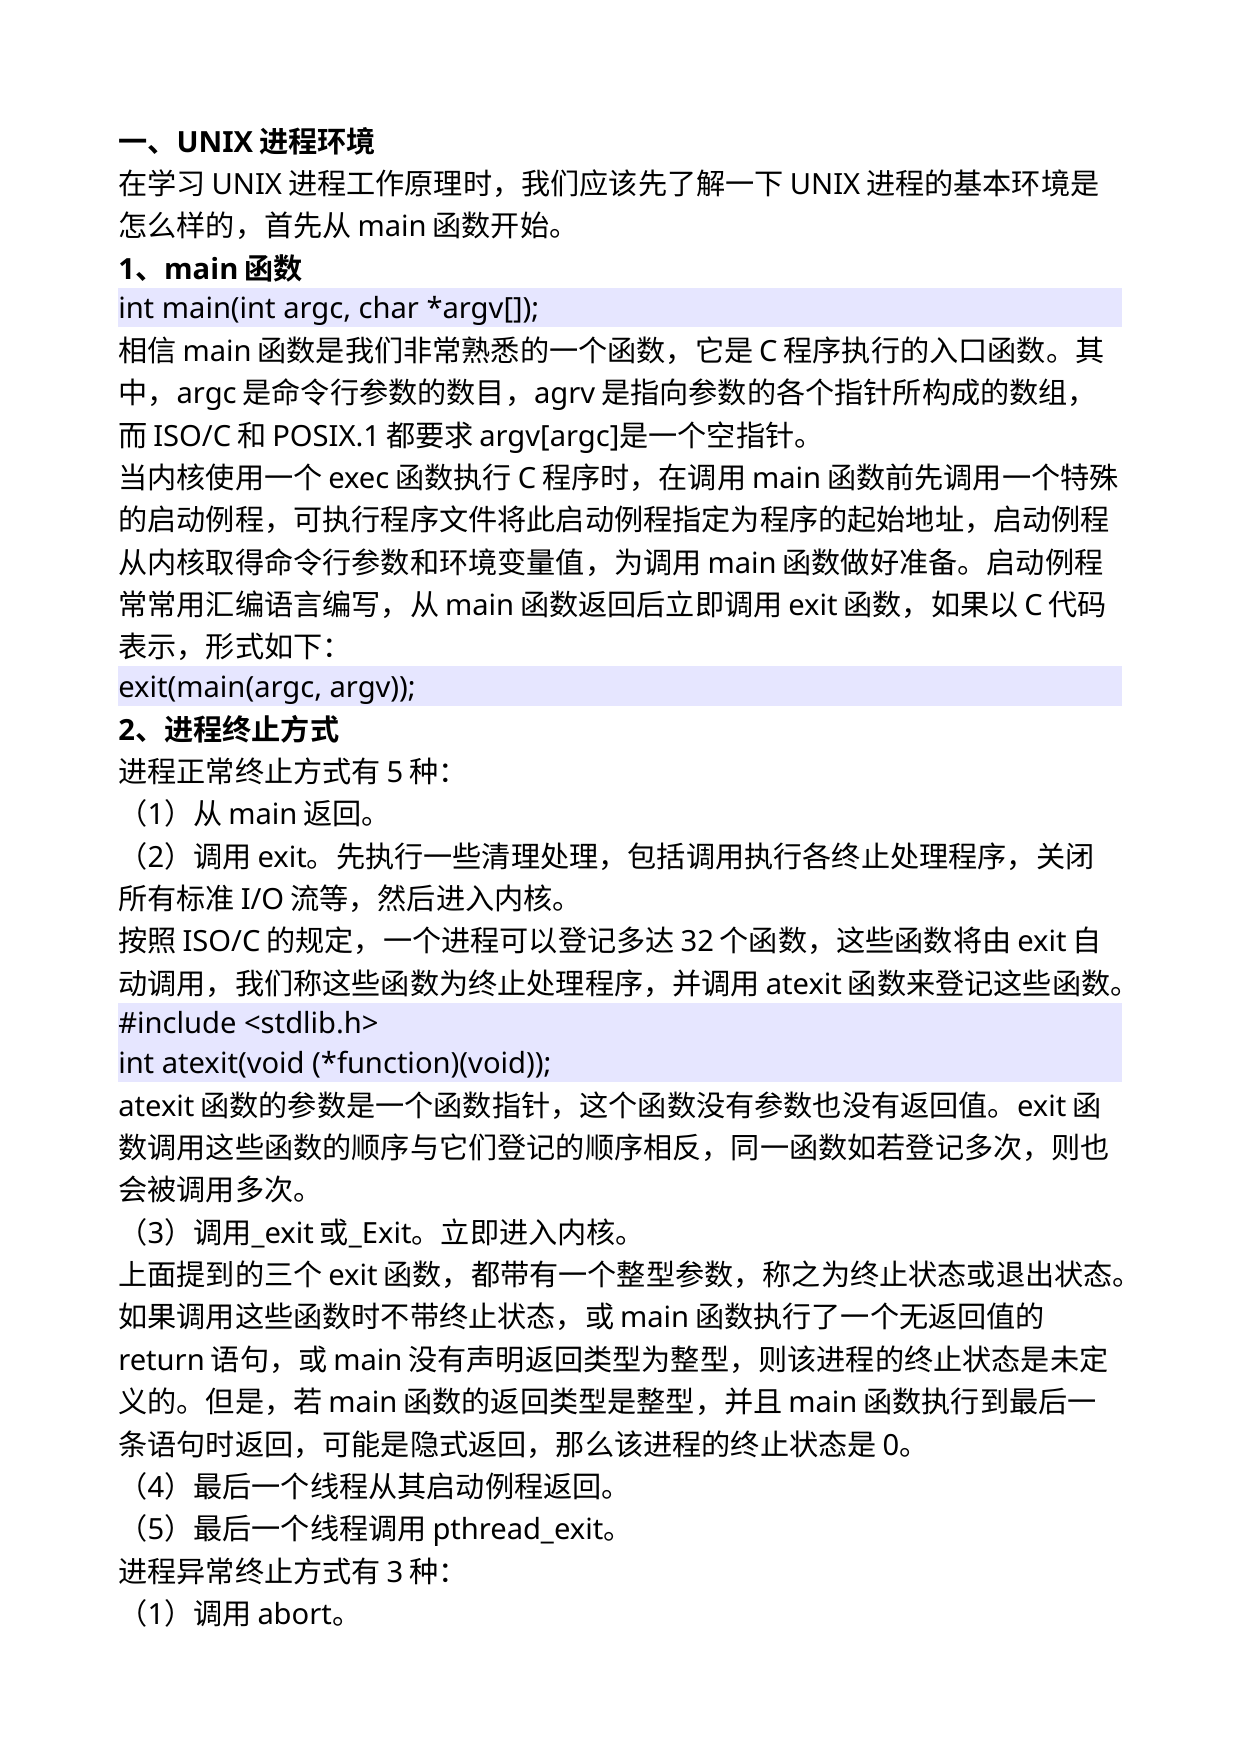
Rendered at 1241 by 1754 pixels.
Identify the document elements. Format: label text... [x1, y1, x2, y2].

text exit(main(argc, argv)); [118, 666, 1122, 706]
text 进程异常终止方式有3种： [118, 1548, 1122, 1591]
text 按照ISO/C的规定，一个进程可以登记多达32个函数，这些函数将由exit自动调用，我们称这些函数为终止处理程序，并调用atexit函数来登记这些函数。 [118, 918, 1122, 1003]
text （1）从main返回。 [118, 791, 1122, 833]
text 2、进程终止方式 [118, 706, 1122, 748]
text atexit函数的参数是一个函数指针，这个函数没有参数也没有返回值。exit函数调用这些函数的顺序与它们登记的顺序相反，同一函数如若登记多次，则也会被调用多次。 [118, 1082, 1122, 1209]
text 1、main函数 [118, 245, 1122, 288]
text 当内核使用一个exec函数执行C程序时，在调用main函数前先调用一个特殊的启动例程，可执行程序文件将此启动例程指定为程序的起始地址，启动例程从内核取得命令行参数和环境变量值，为调用main函数做好准备。启动例程常常用汇编语言编写，从main函数返回后立即调用exit函数，如果以C代码表示，形式如下： [118, 454, 1122, 666]
text （2）调用exit。先执行一些清理处理，包括调用执行各终止处理程序，关闭所有标准I/O流等，然后进入内核。 [118, 833, 1122, 918]
text int atexit(void (*function)(void)); [118, 1042, 1122, 1082]
text 在学习UNIX进程工作原理时，我们应该先了解一下UNIX进程的基本环境是怎么样的，首先从main函数开始。 [118, 161, 1122, 245]
text （4）最后一个线程从其启动例程返回。 [118, 1463, 1122, 1506]
text int main(int argc, char *argv[]); [118, 288, 1122, 327]
text 一、UNIX进程环境 [118, 118, 1122, 161]
text （3）调用_exit或_Exit。立即进入内核。 [118, 1209, 1122, 1252]
text （5）最后一个线程调用pthread_exit。 [118, 1506, 1122, 1548]
text 相信main函数是我们非常熟悉的一个函数，它是C程序执行的入口函数。其中，argc是命令行参数的数目，agrv是指向参数的各个指针所构成的数组，而ISO/C和POSIX.1都要求argv[argc]是一个空指针。 [118, 327, 1122, 454]
text 进程正常终止方式有5种： [118, 748, 1122, 791]
text （1）调用abort。 [118, 1591, 1122, 1633]
text 上面提到的三个exit函数，都带有一个整型参数，称之为终止状态或退出状态。如果调用这些函数时不带终止状态，或main函数执行了一个无返回值的return语句，或main没有声明返回类型为整型，则该进程的终止状态是未定义的。但是，若main函数的返回类型是整型，并且main函数执行到最后一条语句时返回，可能是隐式返回，那么该进程的终止状态是0。 [118, 1252, 1122, 1463]
text #include <stdlib.h> [118, 1003, 1122, 1042]
